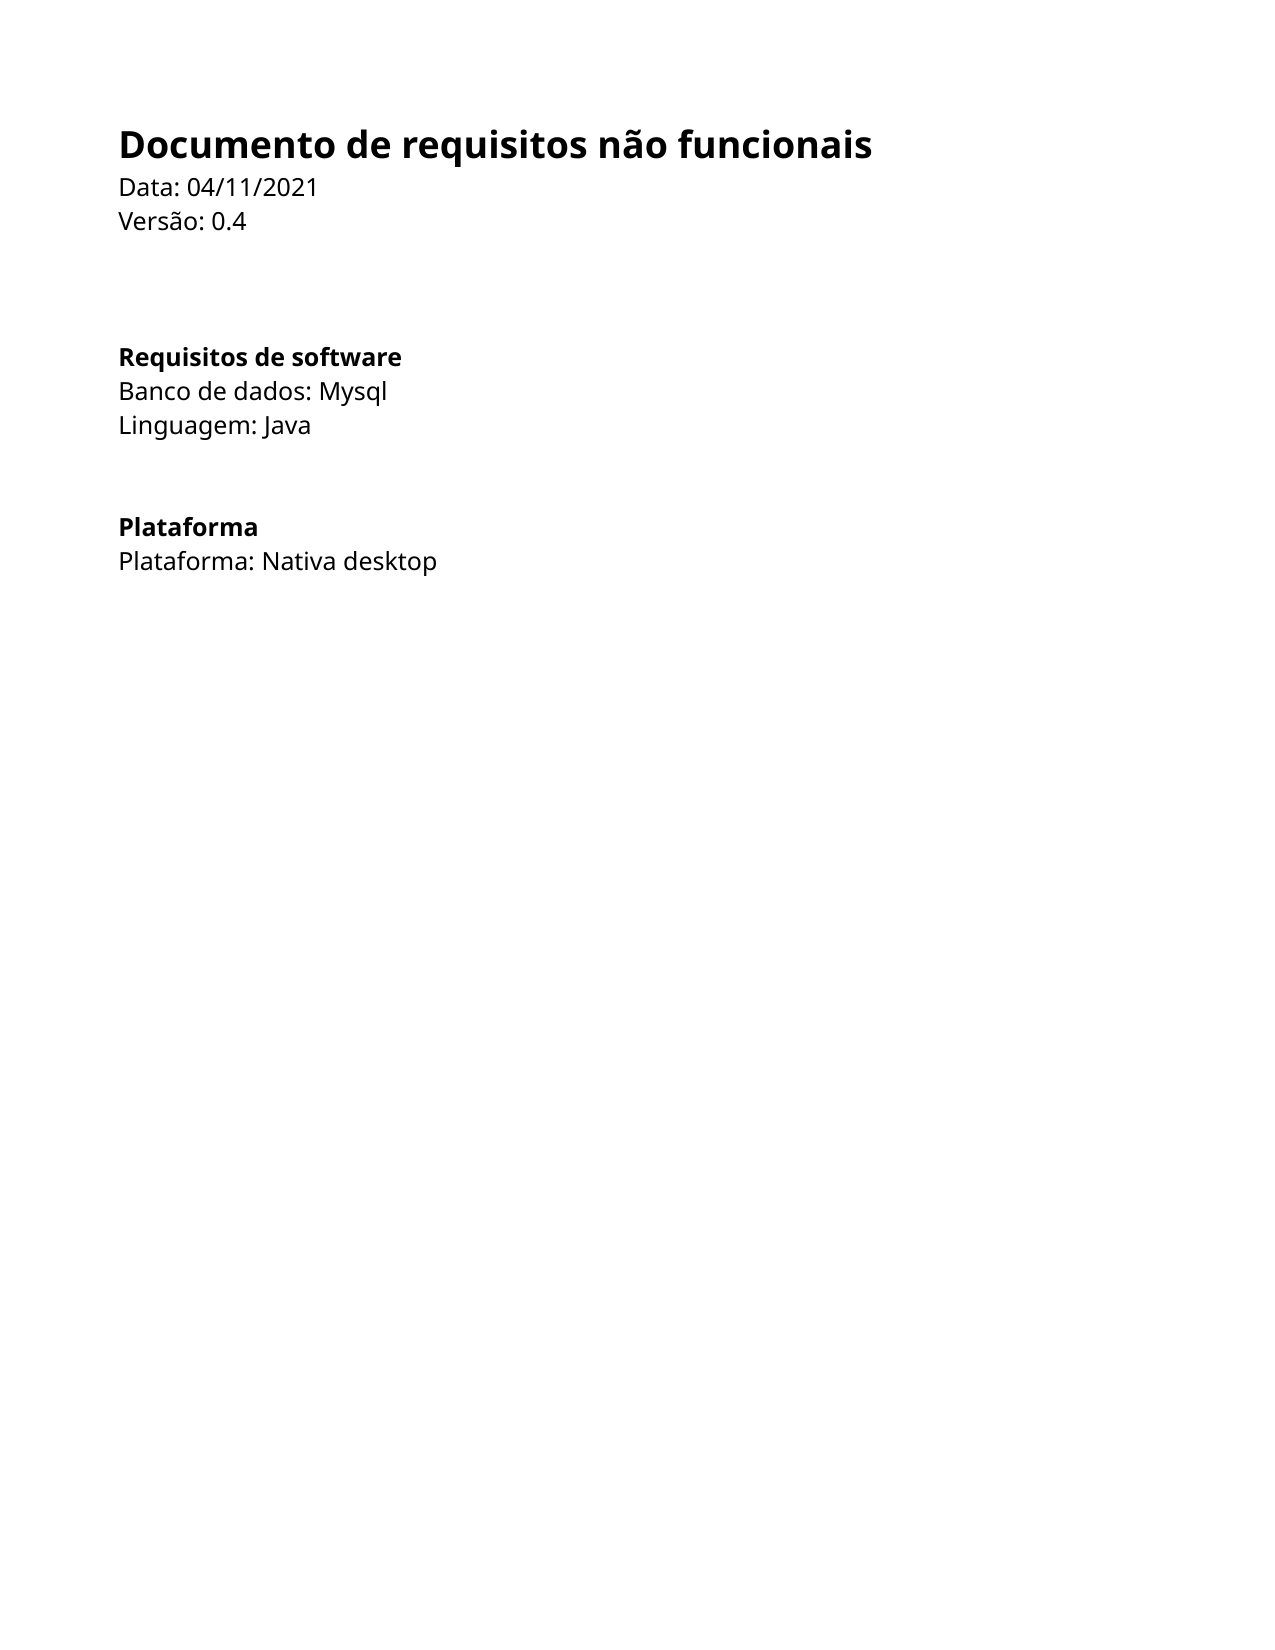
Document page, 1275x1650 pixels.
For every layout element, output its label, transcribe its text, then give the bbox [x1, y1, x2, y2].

text Plataforma [118, 510, 1157, 544]
text Data: 04/11/2021 [118, 169, 1157, 203]
text Banco de dados: Mysql [118, 373, 1157, 408]
text Documento de requisitos não funcionais [118, 118, 1157, 169]
text Linguagem: Java [118, 408, 1157, 442]
text Versão: 0.4 [118, 203, 1157, 237]
text Requisitos de software [118, 339, 1157, 373]
text Plataforma: Nativa desktop [118, 544, 1157, 578]
